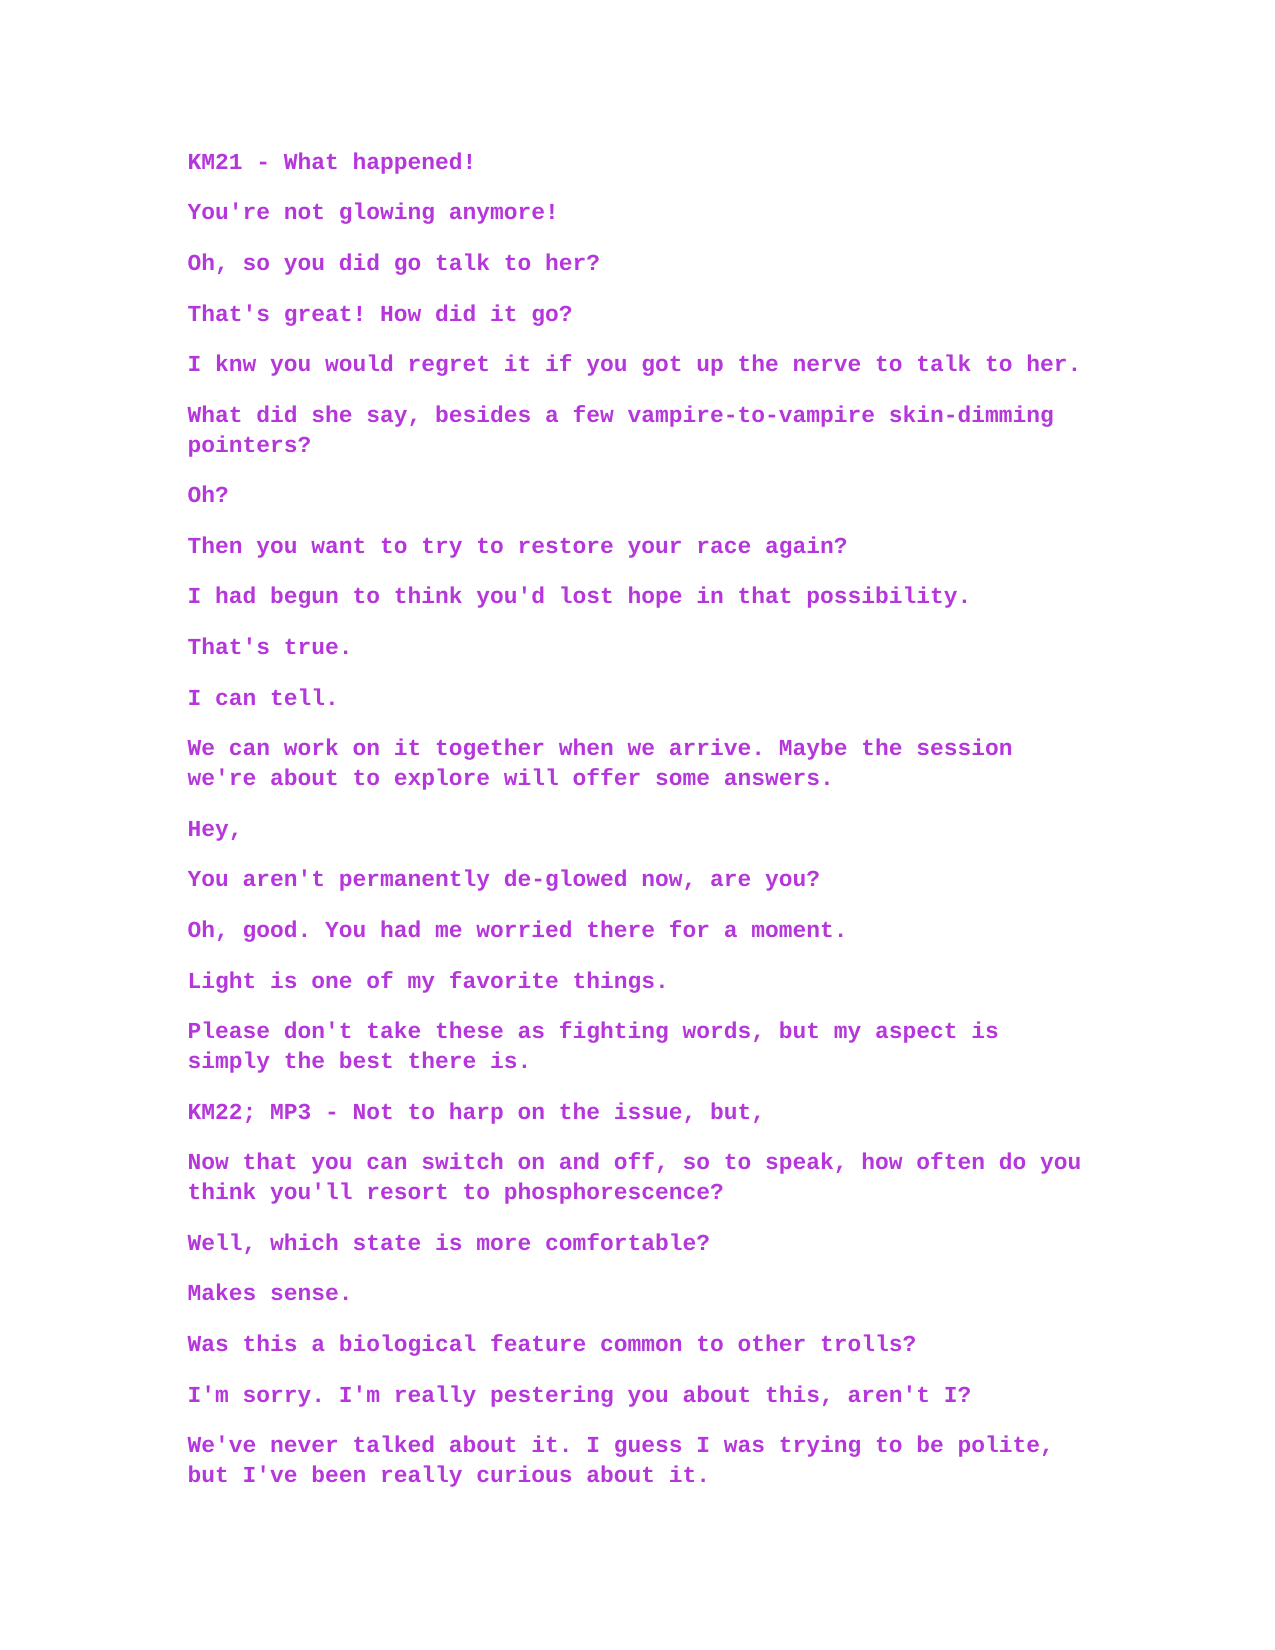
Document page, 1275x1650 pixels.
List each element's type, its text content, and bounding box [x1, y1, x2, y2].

text What did she say, besides a few vampire-to-vampire skin-dimming pointers? [187, 403, 1087, 459]
text KM22; MP3 - Not to harp on the issue, but, [187, 1100, 1087, 1126]
text I knw you would regret it if you got up the nerve to talk to her. [187, 352, 1087, 378]
text That's true. [187, 635, 1087, 661]
text Well, which state is more comfortable? [187, 1231, 1087, 1257]
text You're not glowing anymore! [187, 201, 1087, 227]
text Was this a biological feature common to other trolls? [187, 1332, 1087, 1358]
text That's great! How did it go? [187, 302, 1087, 328]
text I'm sorry. I'm really pestering you about this, aren't I? [187, 1383, 1087, 1409]
text Oh? [187, 483, 1087, 509]
text You aren't permanently de-glowed now, are you? [187, 868, 1087, 894]
text Then you want to try to restore your race again? [187, 534, 1087, 560]
text Oh, so you did go talk to her? [187, 251, 1087, 277]
text Please don't take these as fighting words, but my aspect is simply the best there is. [187, 1019, 1087, 1075]
text We've never talked about it. I guess I was trying to be polite, but I've been really curious about it. [187, 1433, 1087, 1489]
text I had begun to think you'd lost hope in that possibility. [187, 585, 1087, 611]
text Oh, good. You had me worried there for a moment. [187, 918, 1087, 944]
text Hey, [187, 817, 1087, 843]
text KM21 - What happened! [187, 150, 1087, 176]
text Makes sense. [187, 1282, 1087, 1308]
text Light is one of my favorite things. [187, 969, 1087, 995]
text I can tell. [187, 686, 1087, 712]
text Now that you can switch on and off, so to speak, how often do you think you'll resort to phosphorescence? [187, 1151, 1087, 1206]
text We can work on it together when we arrive. Maybe the session we're about to explore will offer some answers. [187, 737, 1087, 792]
